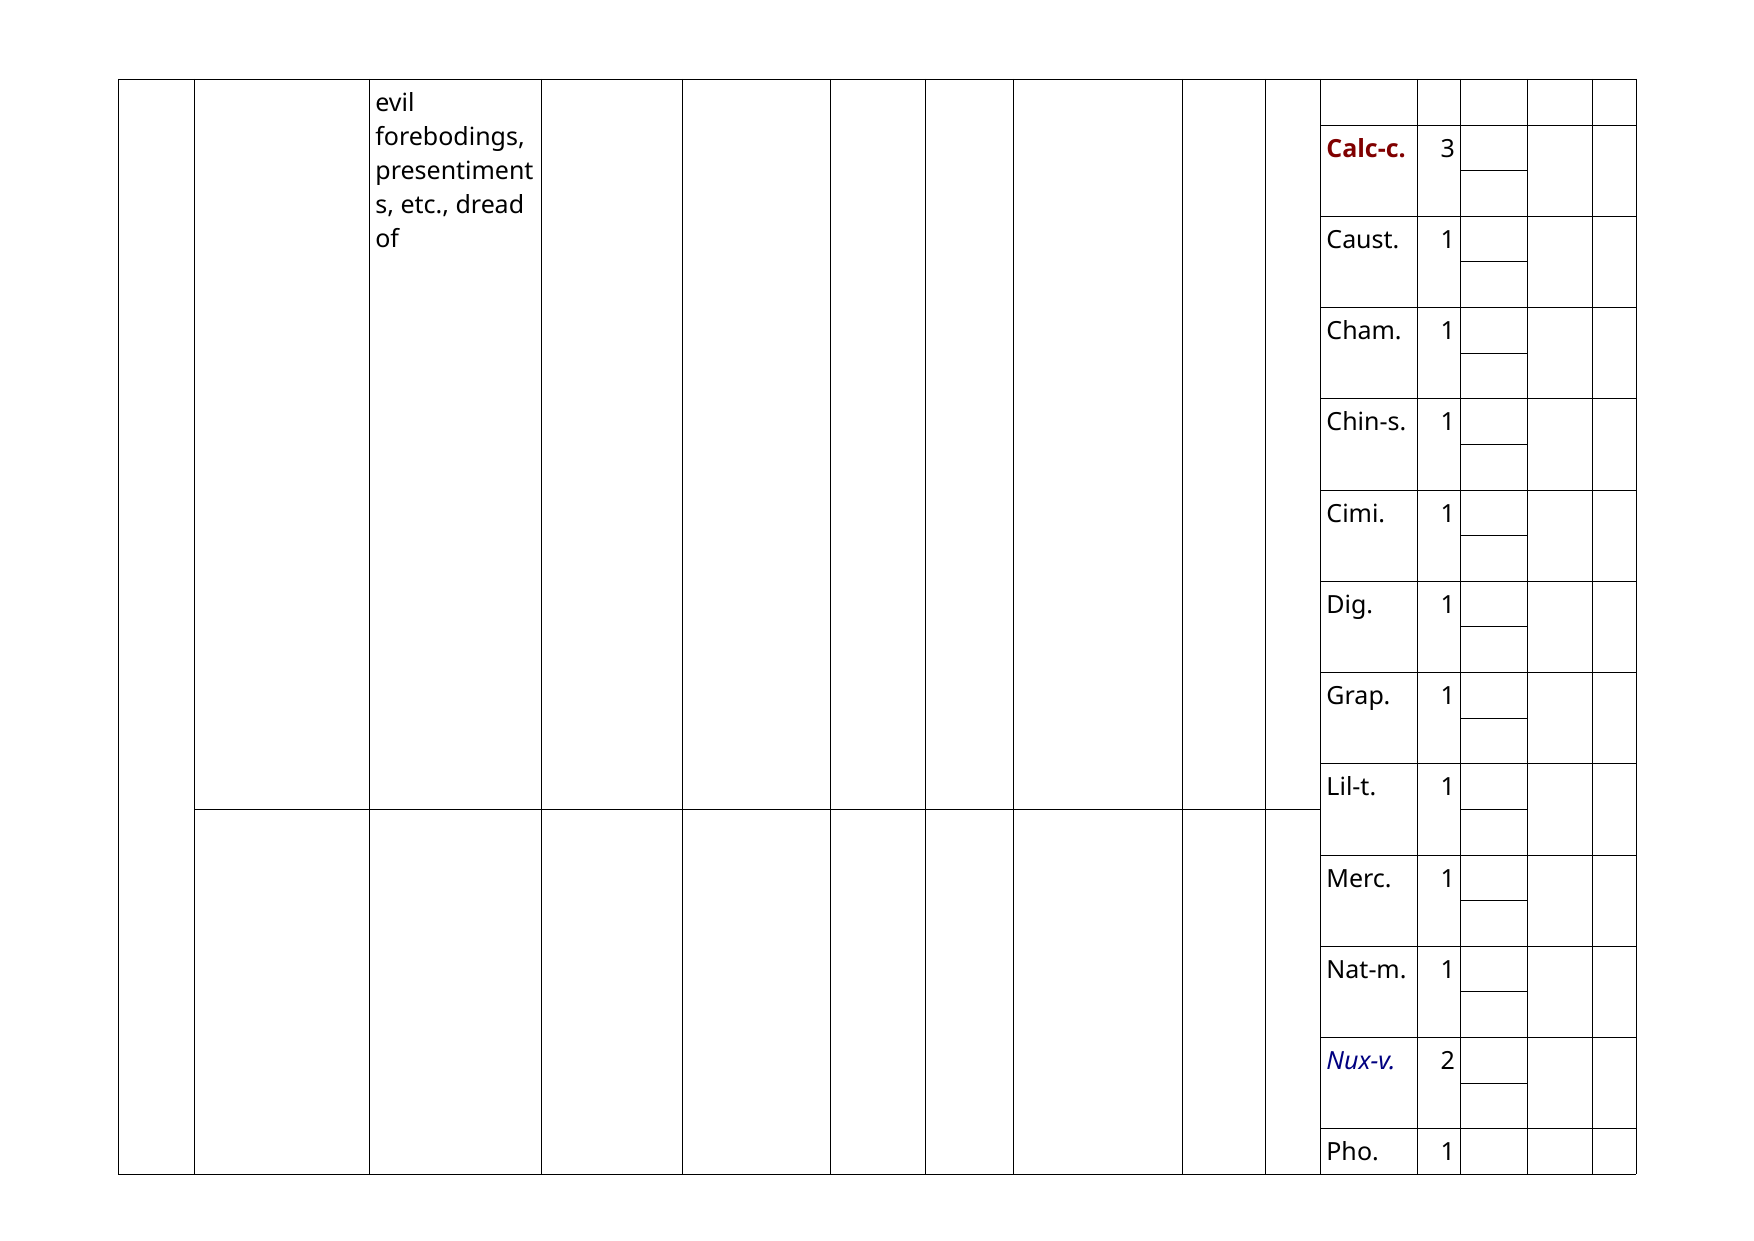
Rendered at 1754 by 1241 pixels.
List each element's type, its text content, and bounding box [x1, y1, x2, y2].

table_cell evil forebodings, presentiments, etc., dread of [370, 80, 541, 809]
table_cell [1461, 627, 1527, 672]
table_cell [1593, 217, 1636, 307]
table_cell Dig. [1321, 582, 1417, 672]
table_cell [1593, 947, 1636, 1037]
table_cell Grap. [1321, 673, 1417, 763]
table_cell [1528, 856, 1592, 946]
table_cell [1528, 673, 1592, 763]
table_cell 1 [1418, 673, 1460, 763]
table_cell 2 [1418, 1038, 1460, 1128]
table_cell [1461, 308, 1527, 353]
table_cell [1461, 719, 1527, 763]
table_cell [1461, 1084, 1527, 1128]
table_cell [1014, 810, 1182, 1174]
table_cell 1 [1418, 308, 1460, 398]
table_cell [1183, 80, 1265, 809]
table_cell [1593, 126, 1636, 216]
table_cell [1593, 1129, 1636, 1174]
table_cell 1 [1418, 491, 1460, 581]
table_cell [1461, 673, 1527, 718]
table_cell [1461, 491, 1527, 535]
table_cell [1461, 947, 1527, 991]
table_cell Pho. [1321, 1129, 1417, 1174]
table_cell [926, 80, 1013, 809]
table_cell Cham. [1321, 308, 1417, 398]
table_cell [1528, 80, 1592, 124]
table_cell [119, 80, 194, 1174]
table_cell [1461, 262, 1527, 307]
table_cell [1461, 536, 1527, 581]
table_cell [1461, 901, 1527, 946]
table_cell [1528, 582, 1592, 672]
table_cell [1593, 673, 1636, 763]
table_cell Chin-s. [1321, 399, 1417, 489]
table_cell [1461, 171, 1527, 216]
table_cell 1 [1418, 1129, 1460, 1174]
table_cell Nat-m. [1321, 947, 1417, 1037]
table_cell [1593, 1038, 1636, 1128]
table_cell [195, 810, 369, 1174]
table_cell [1528, 764, 1592, 854]
table_cell [1321, 80, 1417, 124]
table_cell [1528, 399, 1592, 489]
table_cell [831, 80, 925, 809]
table_cell [1593, 764, 1636, 854]
table_cell 1 [1418, 582, 1460, 672]
table_cell Lil-t. [1321, 764, 1417, 854]
table_cell [1183, 810, 1265, 1174]
table_cell [1461, 810, 1527, 854]
table_cell [1461, 80, 1527, 124]
table_cell [1528, 1129, 1592, 1174]
table_cell [195, 80, 369, 809]
table_cell Caust. [1321, 217, 1417, 307]
table_cell 1 [1418, 764, 1460, 854]
table_cell Merc. [1321, 856, 1417, 946]
table_cell [1593, 491, 1636, 581]
table_cell [1461, 1129, 1527, 1174]
table_cell [1593, 80, 1636, 124]
table_cell Nux-v. [1321, 1038, 1417, 1128]
table_cell [1461, 856, 1527, 900]
table_cell [1461, 217, 1527, 261]
table_cell 1 [1418, 217, 1460, 307]
table_cell [926, 810, 1013, 1174]
table_cell [1593, 399, 1636, 489]
table_cell [831, 810, 925, 1174]
table_cell [1461, 354, 1527, 398]
table_cell [1528, 217, 1592, 307]
table_cell Cimi. [1321, 491, 1417, 581]
table_cell [1266, 810, 1320, 1174]
table_cell [683, 80, 830, 809]
table_cell 1 [1418, 856, 1460, 946]
table_cell [1461, 582, 1527, 626]
table_cell [1528, 1038, 1592, 1128]
table_cell [542, 80, 682, 809]
table_cell [1593, 308, 1636, 398]
table_cell [1593, 856, 1636, 946]
table_cell [1418, 80, 1460, 124]
table_cell [1461, 126, 1527, 170]
table_cell [542, 810, 682, 1174]
table_cell [1528, 308, 1592, 398]
table_cell [1593, 582, 1636, 672]
table_cell [1528, 126, 1592, 216]
table_cell [1014, 80, 1182, 809]
table_cell 1 [1418, 947, 1460, 1037]
table_cell 3 [1418, 126, 1460, 216]
table_cell [1461, 992, 1527, 1037]
table_cell [1461, 445, 1527, 489]
table_cell [370, 810, 541, 1174]
table_cell Calc-c. [1321, 126, 1417, 216]
table_cell [1528, 947, 1592, 1037]
table_cell [1266, 80, 1320, 809]
table_cell [1528, 491, 1592, 581]
table_cell [1461, 764, 1527, 809]
table_cell [683, 810, 830, 1174]
table_cell 1 [1418, 399, 1460, 489]
table_cell [1461, 1038, 1527, 1083]
table_cell [1461, 399, 1527, 444]
